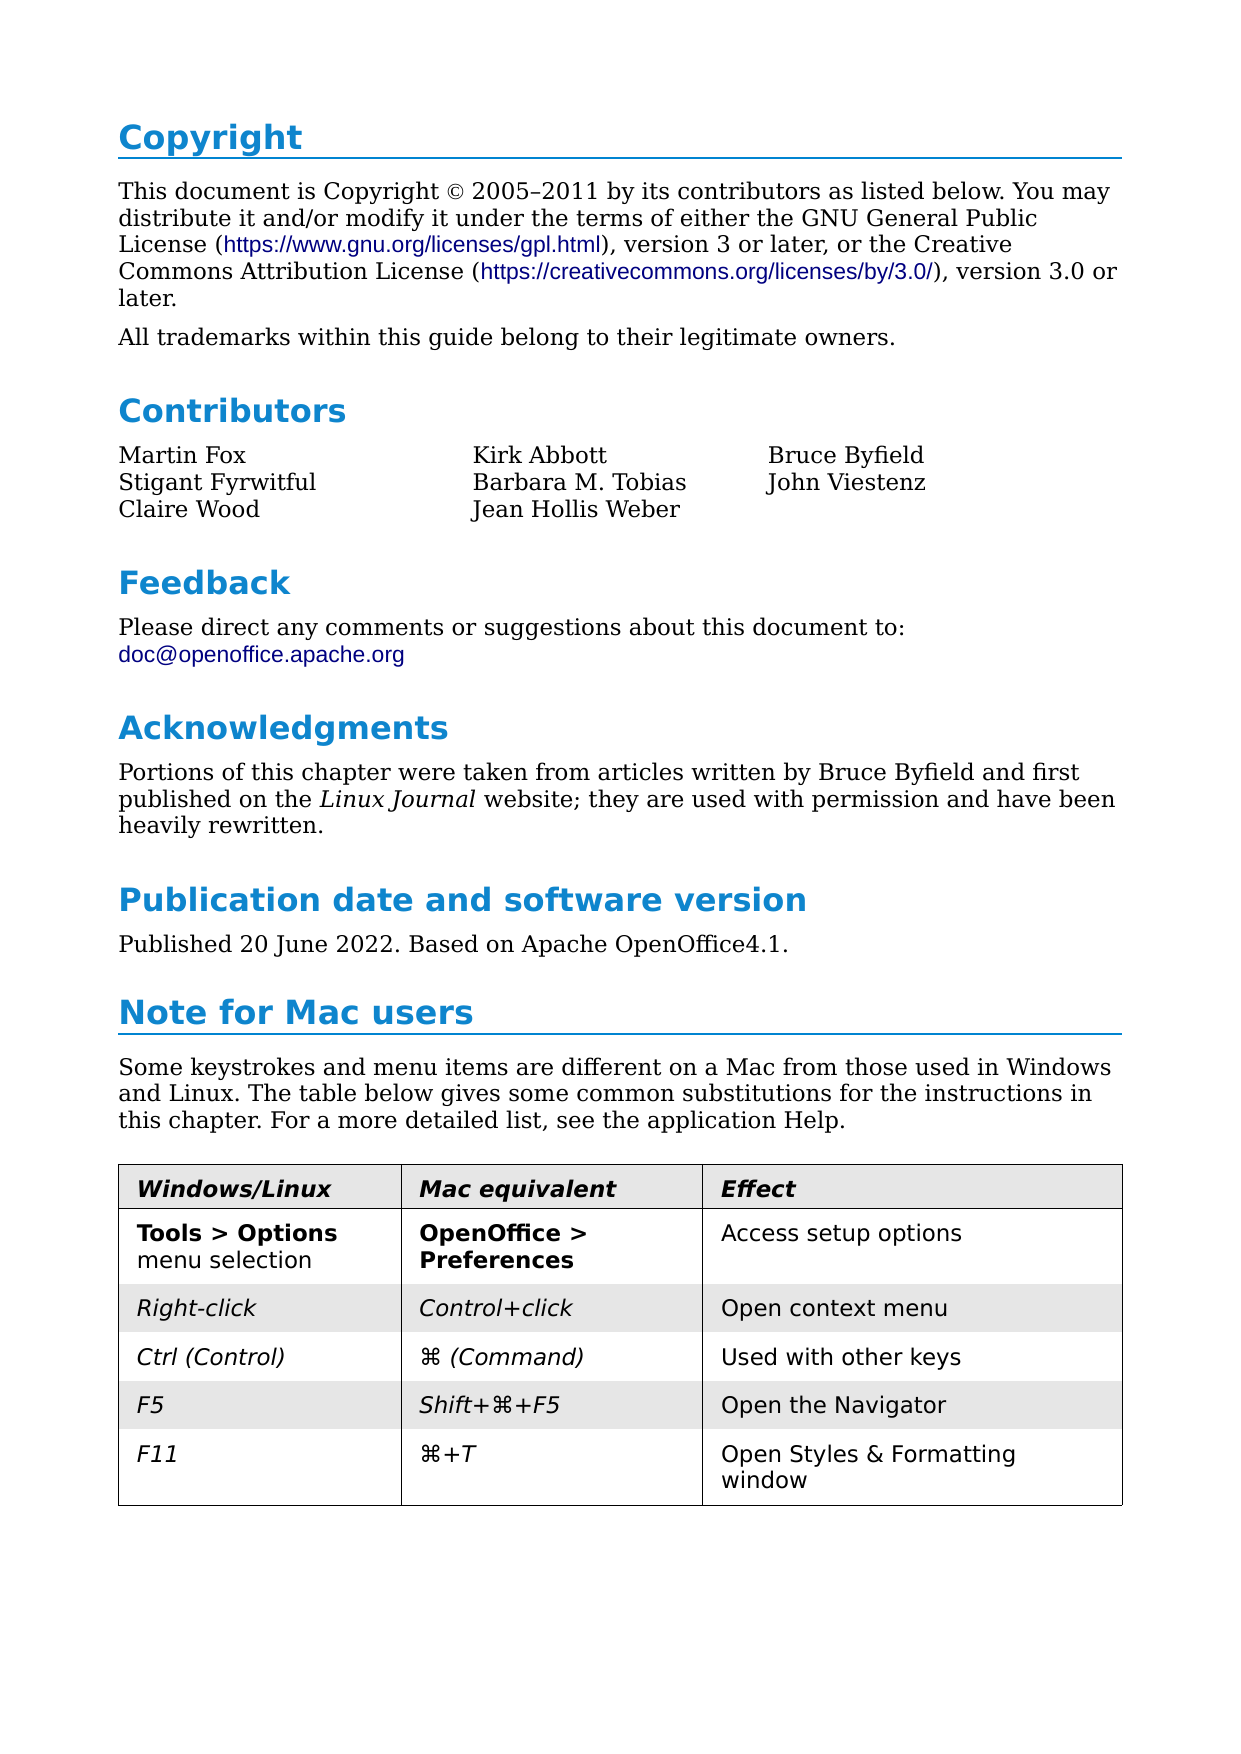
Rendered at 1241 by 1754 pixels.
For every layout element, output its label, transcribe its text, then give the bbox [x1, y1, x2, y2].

text Publication date and software version [118, 881, 1122, 919]
text Feedback [118, 565, 1122, 602]
table_header Effect [703, 1165, 1122, 1208]
table_cell F11 [119, 1429, 401, 1504]
table_cell Tools > Options menu selection [119, 1209, 401, 1284]
text All trademarks within this guide belong to their legitimate owners. [118, 324, 1122, 351]
text Some keystrokes and menu items are different on a Mac from those used in Windows and Linux. The table below gives some common substitutions for the instructions in this chapter. For a more detailed list, see the application Help. [118, 1054, 1122, 1134]
table_cell Control+click [402, 1284, 702, 1332]
text Acknowledgments [118, 709, 1122, 747]
text Martin Fox Kirk Abbott Bruce Byfield Stigant Fyrwitful Barbara M. Tobias John Viestenz Claire Wood Jean Hollis Weber [118, 443, 1122, 523]
text Contributors [118, 393, 1122, 430]
table_cell Open context menu [703, 1284, 1122, 1332]
table_cell Access setup options [703, 1209, 1122, 1284]
table_cell Right-click [119, 1284, 401, 1332]
table_cell Ctrl (Control) [119, 1332, 401, 1381]
table_cell F5 [119, 1381, 401, 1429]
table_header Mac equivalent [402, 1165, 702, 1208]
table_header Windows/Linux [119, 1165, 401, 1208]
table_cell OpenOffice > Preferences [402, 1209, 702, 1284]
table_cell Used with other keys [703, 1332, 1122, 1381]
table_cell Shift+z+F5 [402, 1381, 702, 1429]
table_cell z (Command) [402, 1332, 702, 1381]
subtitle Note for Mac users [118, 994, 1122, 1033]
text Please direct any comments or suggestions about this document to: doc@openoffice.apache.org [118, 614, 1122, 667]
table_cell Open the Navigator [703, 1381, 1122, 1429]
subtitle Copyright [118, 118, 1122, 157]
text This document is Copyright © 2005–2011 by its contributors as listed below. You may distribute it and/or modify it under the terms of either the GNU General Public License (https://www.gnu.org/licenses/gpl.html), version 3 or later, or the Creative Commons Attribution License (https://creativecommons.org/licenses/by/3.0/), version 3.0 or later. [118, 178, 1122, 312]
text Portions of this chapter were taken from articles written by Bruce Byfield and first published on the Linux Journal website; they are used with permission and have been heavily rewritten. [118, 759, 1122, 839]
text Published 20 June 2022. Based on Apache OpenOffice4.1. [118, 931, 1122, 958]
table_cell z+T [402, 1429, 702, 1504]
table_cell Open Styles & Formatting window [703, 1429, 1122, 1504]
